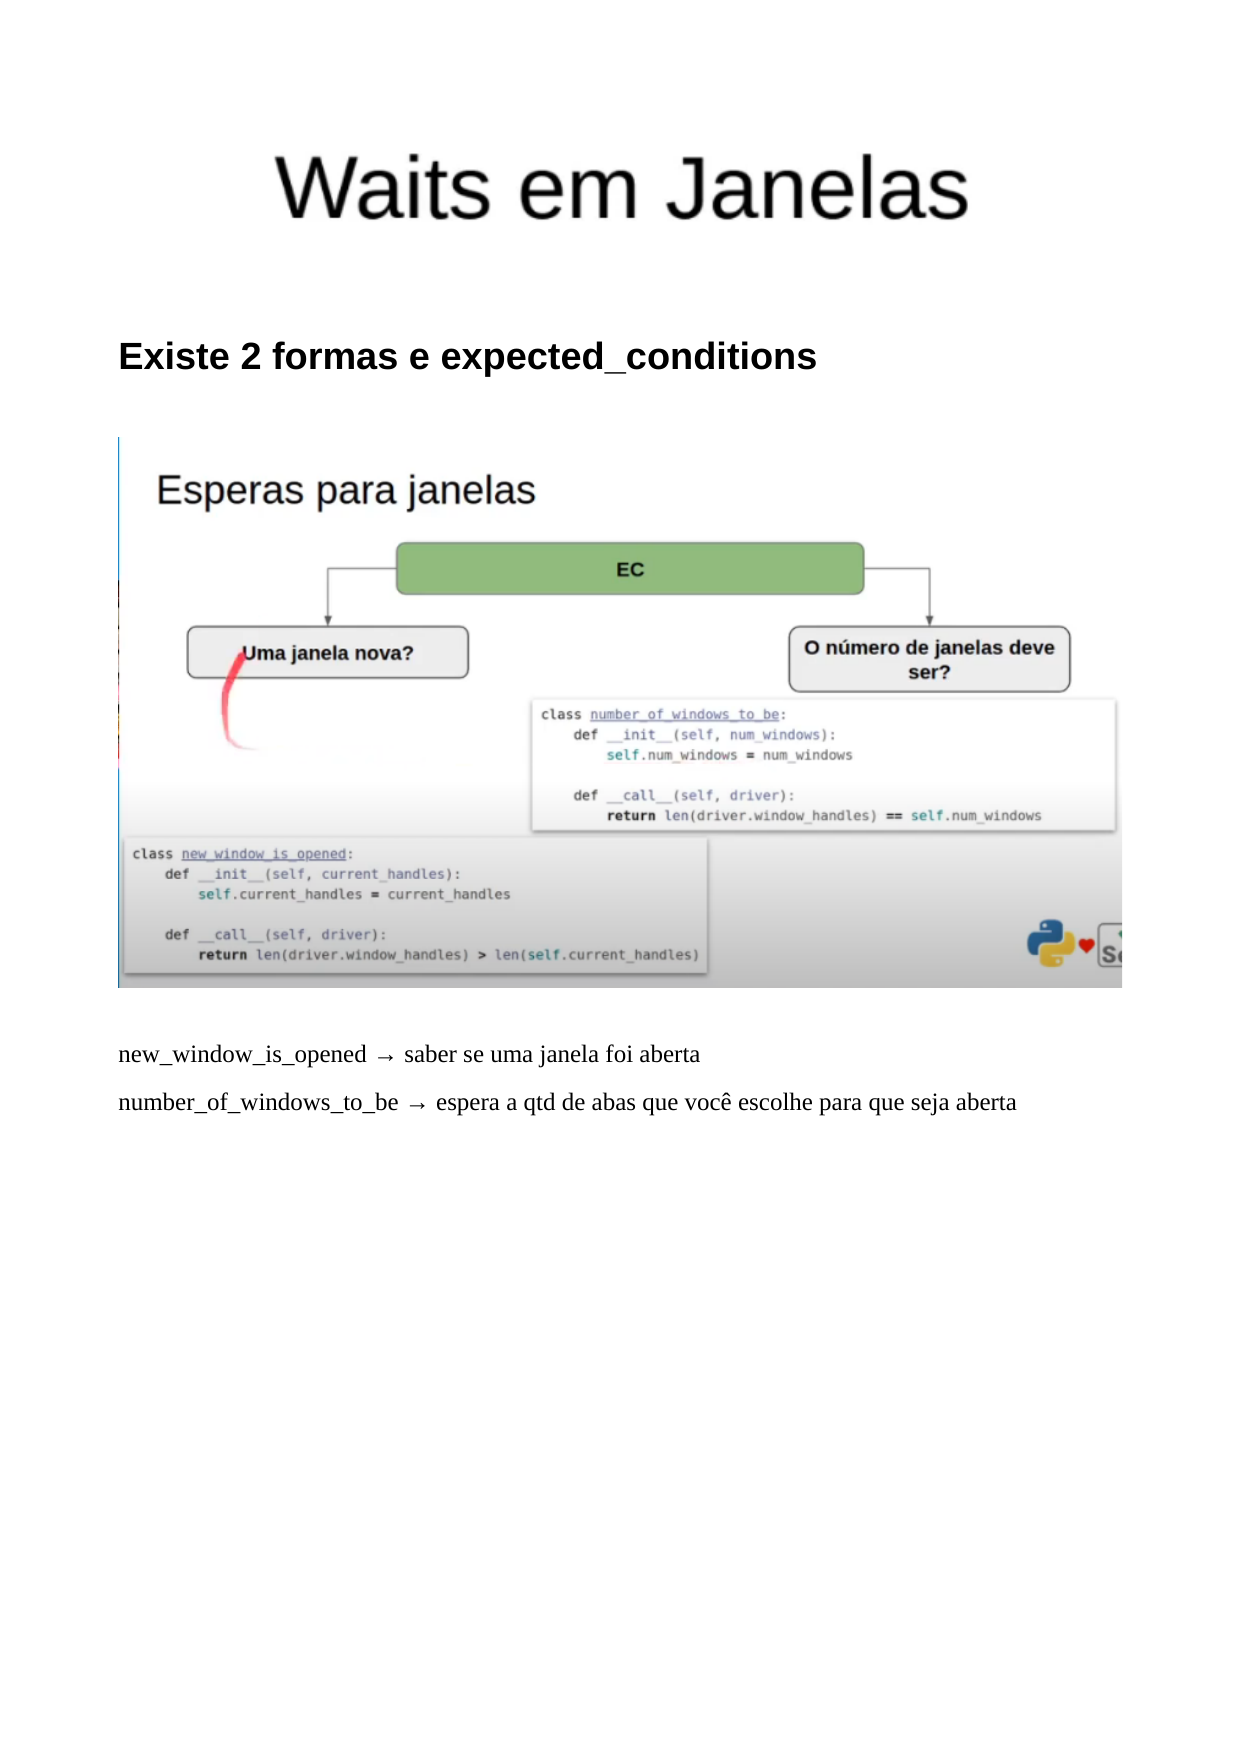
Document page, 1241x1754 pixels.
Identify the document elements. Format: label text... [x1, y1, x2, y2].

picture [118, 437, 1123, 988]
subtitle Existe 2 formas e expected_conditions [118, 333, 1122, 377]
picture [247, 118, 993, 251]
text new_window_is_opened → saber se uma janela foi aberta [118, 1039, 1122, 1068]
text number_of_windows_to_be → espera a qtd de abas que você escolhe para que seja aberta [118, 1087, 1122, 1116]
